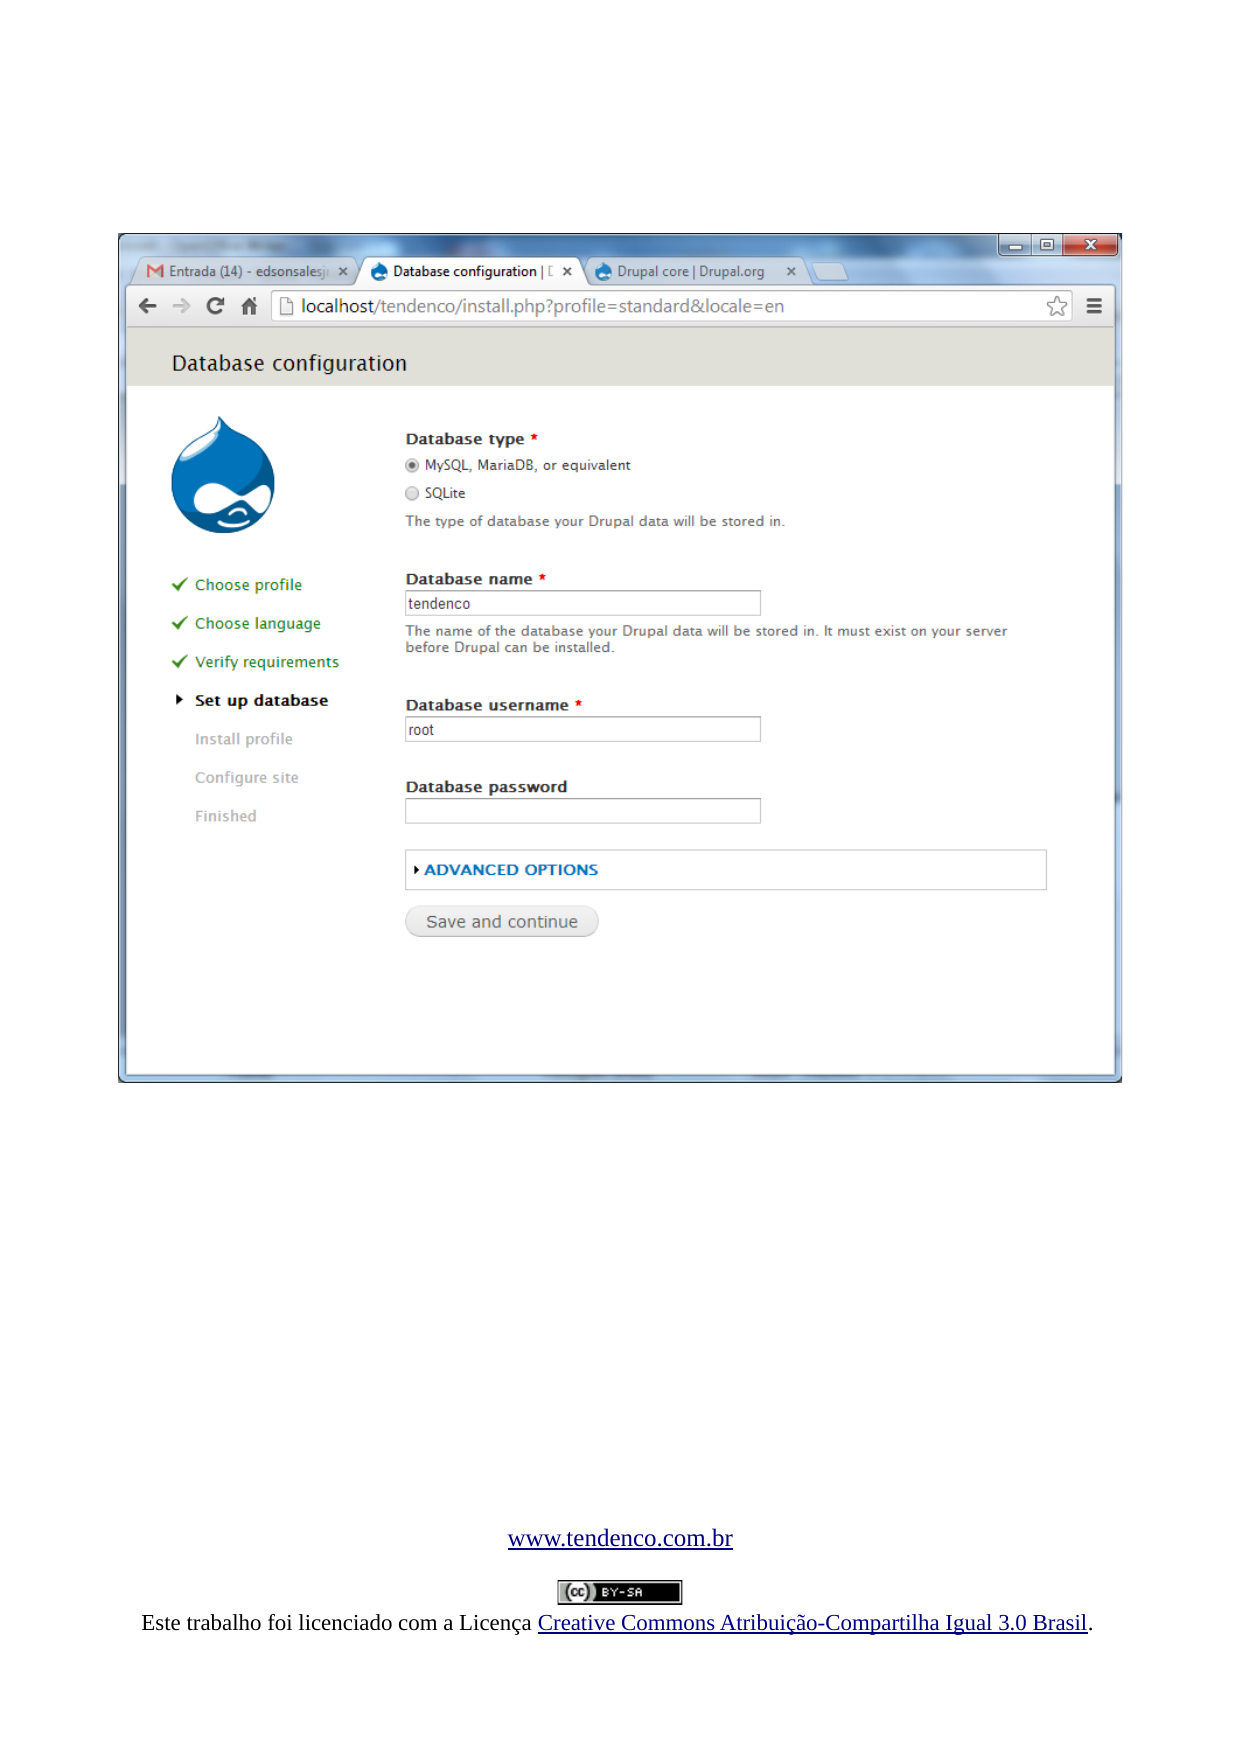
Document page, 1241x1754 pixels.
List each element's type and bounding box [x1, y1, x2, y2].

picture [118, 233, 1123, 1083]
picture [557, 1580, 683, 1605]
